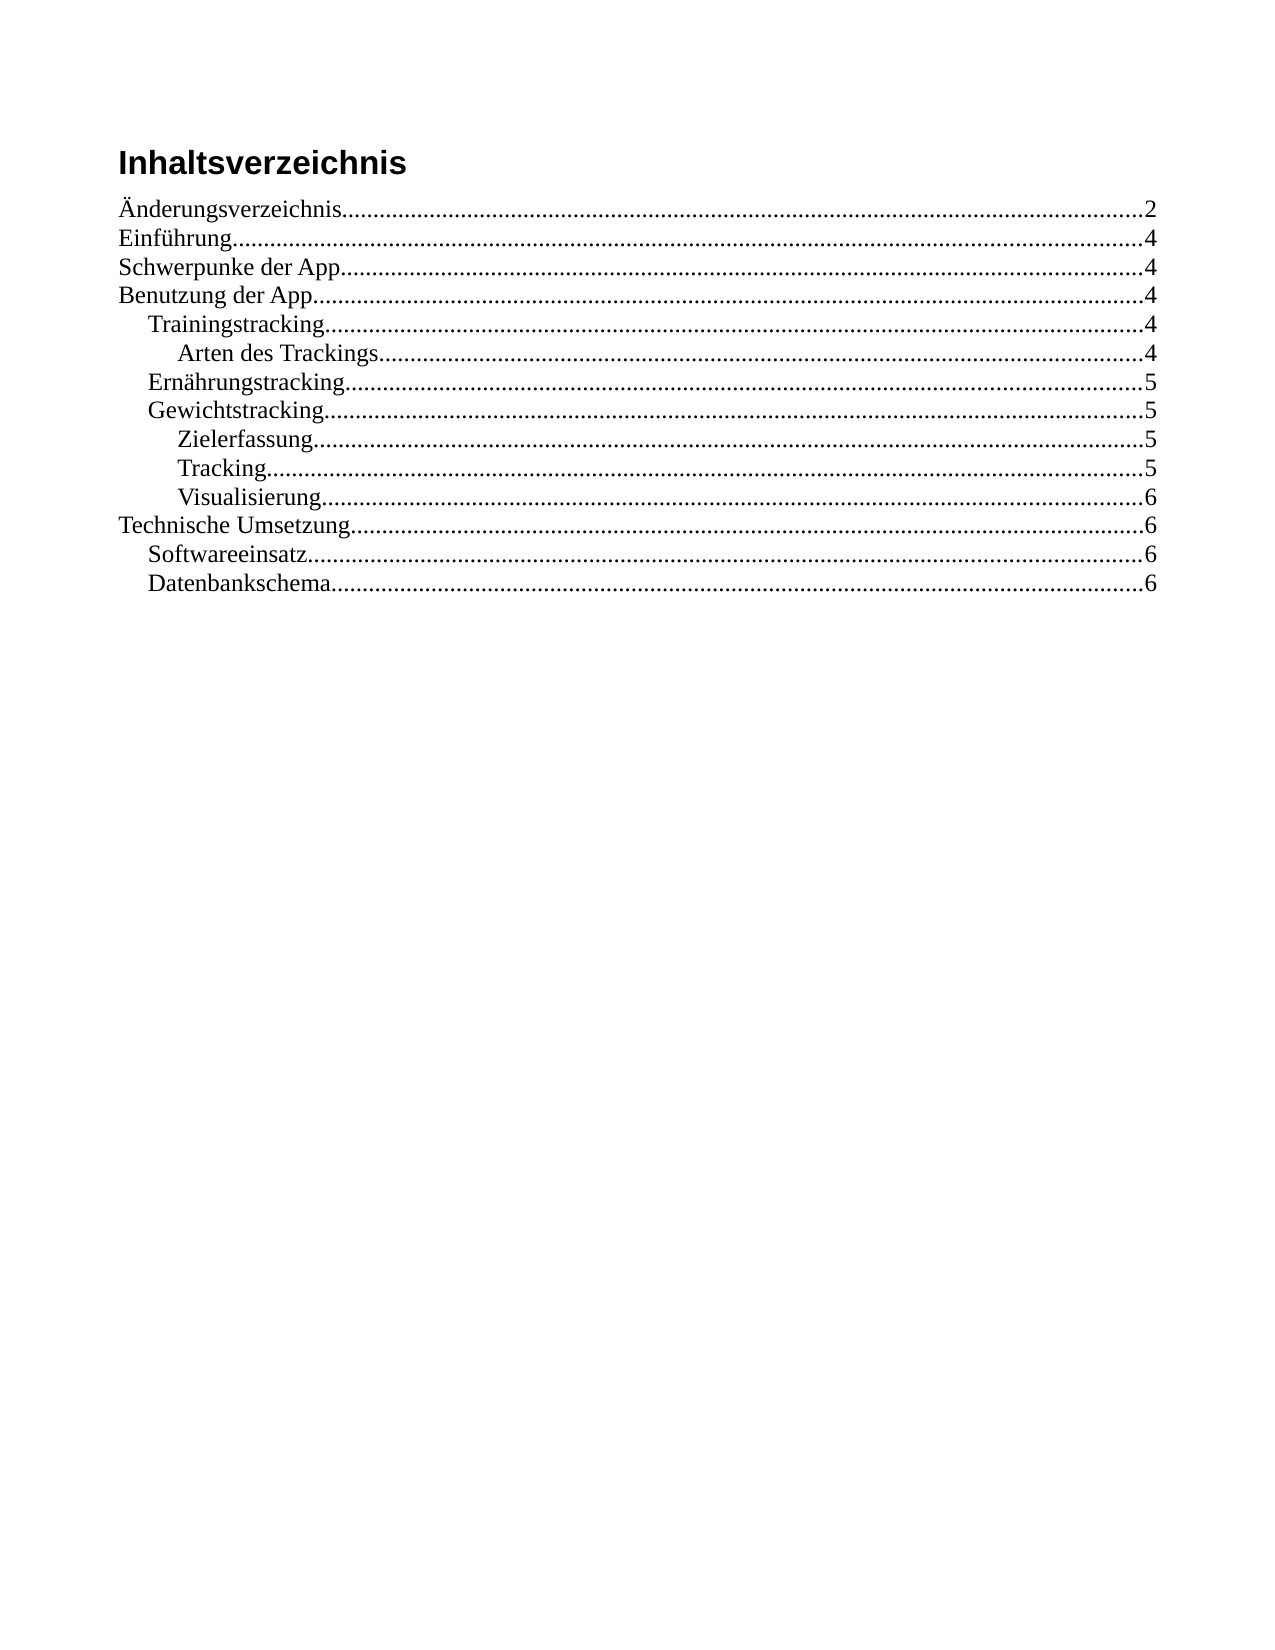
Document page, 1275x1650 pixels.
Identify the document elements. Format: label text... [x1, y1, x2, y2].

text Datenbankschema 6 [148, 568, 1157, 597]
text Änderungsverzeichnis 2 [118, 194, 1157, 223]
text Arten des Trackings 4 [177, 338, 1157, 367]
text Visualisierung 6 [177, 482, 1157, 510]
text Benutzung der App 4 [118, 280, 1157, 309]
text Softwareeinsatz 6 [148, 539, 1157, 568]
text Einführung 4 [118, 223, 1157, 252]
subtitle Inhaltsverzeichnis [118, 143, 1157, 182]
text Zielerfassung 5 [177, 424, 1157, 453]
text Trainingstracking 4 [148, 309, 1157, 338]
text Tracking 5 [177, 453, 1157, 482]
text Technische Umsetzung 6 [118, 510, 1157, 539]
text Ernährungstracking 5 [148, 367, 1157, 395]
text Gewichtstracking 5 [148, 395, 1157, 424]
text Schwerpunke der App 4 [118, 252, 1157, 280]
